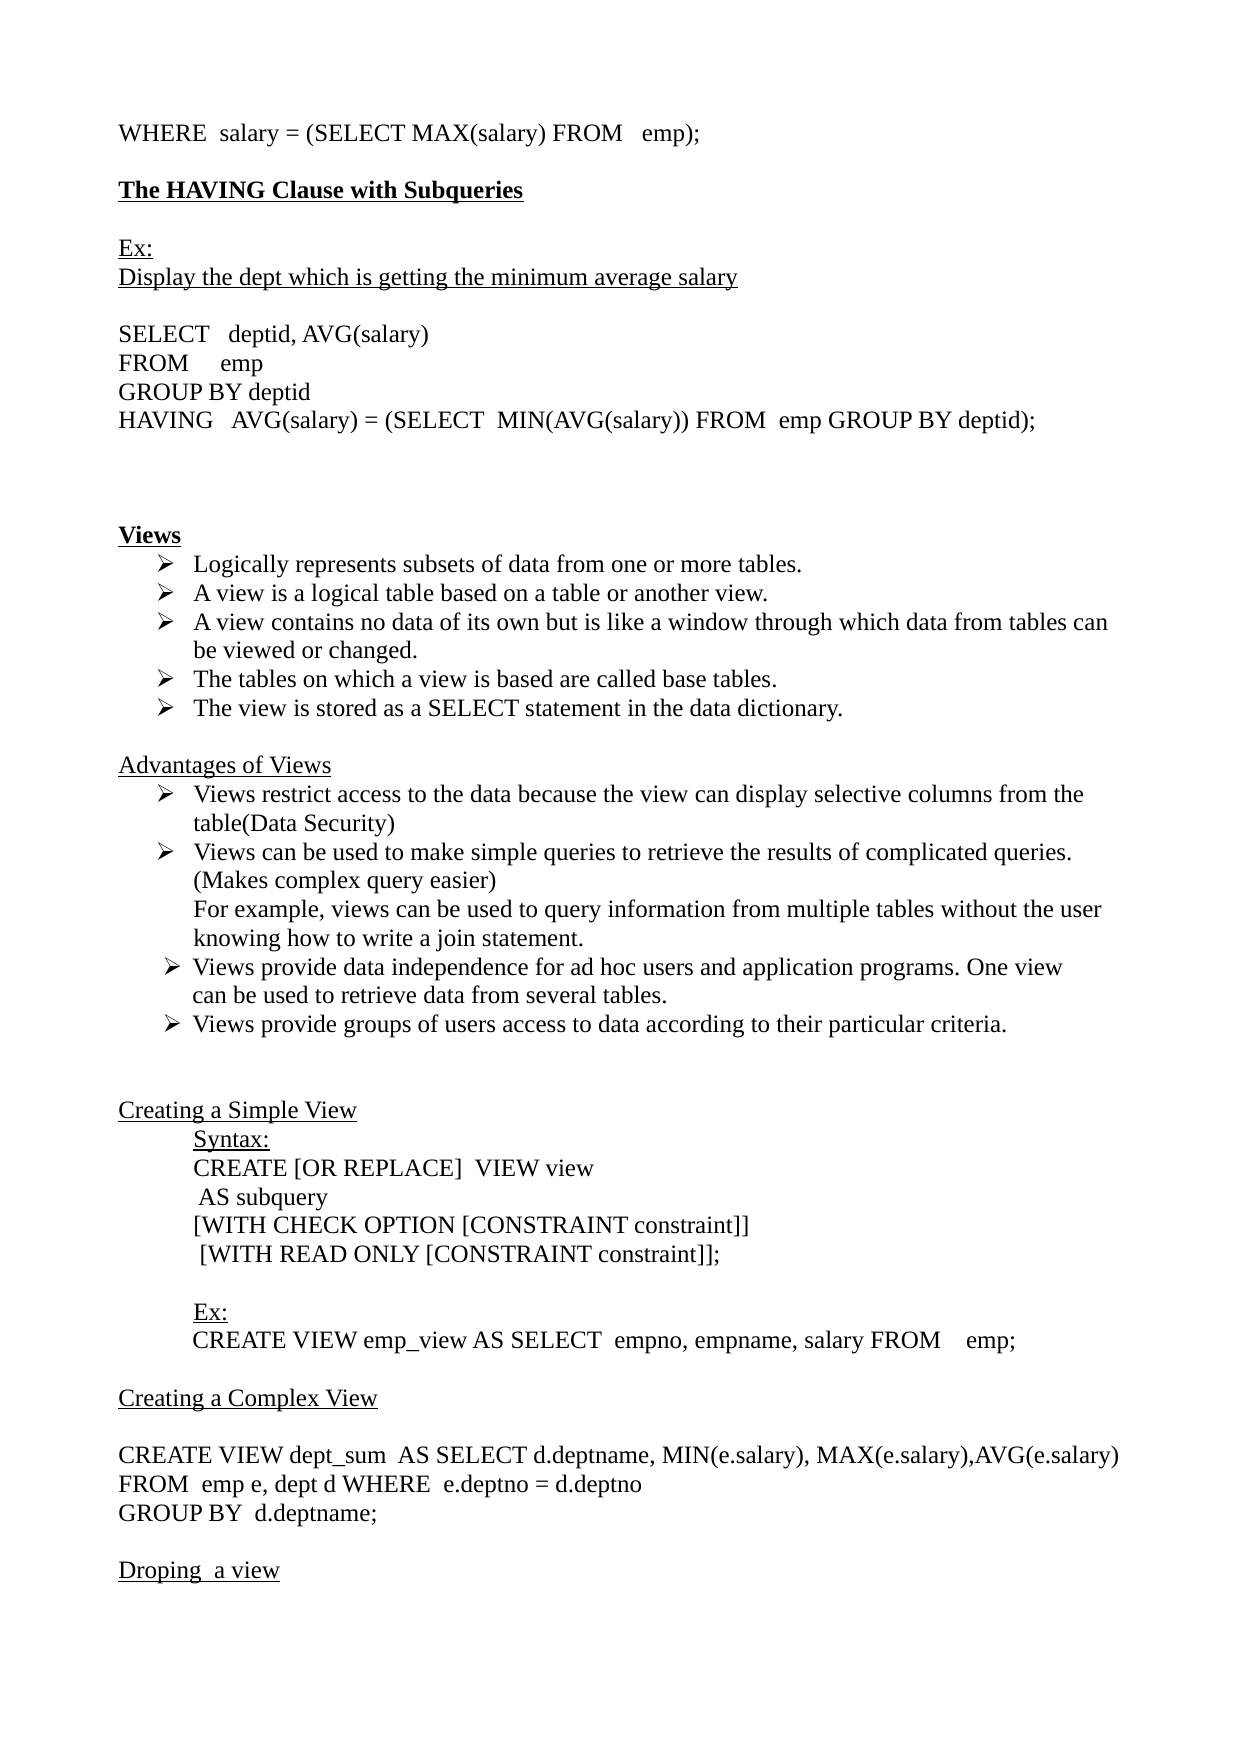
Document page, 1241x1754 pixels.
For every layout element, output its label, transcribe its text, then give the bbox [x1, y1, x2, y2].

list [WITH READ ONLY [CONSTRAINT constraint]]; [193, 1239, 1122, 1268]
list Creating a Complex View [118, 1383, 1122, 1412]
list For example, views can be used to query information from multiple tables without the user knowing how to write a join statement. [193, 894, 1122, 952]
list AS subquery [193, 1182, 1122, 1211]
list Views provide data independence for ad hoc users and application programs. One view can be used to retrieve data from several tables. [162, 952, 1122, 1009]
list FROM emp [118, 348, 1122, 377]
list GROUP BY d.deptname; [118, 1498, 1122, 1527]
list The HAVING Clause with Subqueries [118, 176, 1122, 204]
list [WITH CHECK OPTION [CONSTRAINT constraint]] [193, 1211, 1122, 1239]
list A view contains no data of its own but is like a window through which data from tables can be viewed or changed. [156, 607, 1122, 664]
list CREATE VIEW emp_view AS SELECT empno, empname, salary FROM emp; [192, 1326, 1122, 1354]
list Droping a view [118, 1556, 1122, 1584]
list Syntax: [193, 1124, 1122, 1153]
list Ex: [118, 233, 1122, 262]
list Views provide groups of users access to data according to their particular criteria. [162, 1009, 1122, 1038]
list Ex: [193, 1297, 1122, 1326]
list The tables on which a view is based are called base tables. [156, 664, 1122, 693]
list SELECT deptid, AVG(salary) [118, 319, 1122, 348]
list WHERE salary = (SELECT MAX(salary) FROM emp); [118, 118, 1122, 147]
list Display the dept which is getting the minimum average salary [118, 262, 1122, 291]
list Logically represents subsets of data from one or more tables. [156, 549, 1122, 578]
list Views can be used to make simple queries to retrieve the results of complicated queries.(Makes complex query easier) [156, 837, 1122, 894]
list GROUP BY deptid [118, 377, 1122, 406]
list Advantages of Views [118, 751, 1122, 779]
list Views [118, 521, 1122, 549]
list Views restrict access to the data because the view can display selective columns from the table(Data Security) [156, 779, 1122, 837]
list CREATE VIEW dept_sum AS SELECT d.deptname, MIN(e.salary), MAX(e.salary),AVG(e.salary) FROM emp e, dept d WHERE e.deptno = d.deptno [118, 1441, 1122, 1498]
list The view is stored as a SELECT statement in the data dictionary. [156, 693, 1122, 722]
list A view is a logical table based on a table or another view. [156, 578, 1122, 607]
list CREATE [OR REPLACE] VIEW view [193, 1153, 1122, 1182]
list Creating a Simple View [118, 1096, 1122, 1124]
list HAVING AVG(salary) = (SELECT MIN(AVG(salary)) FROM emp GROUP BY deptid); [118, 406, 1122, 434]
